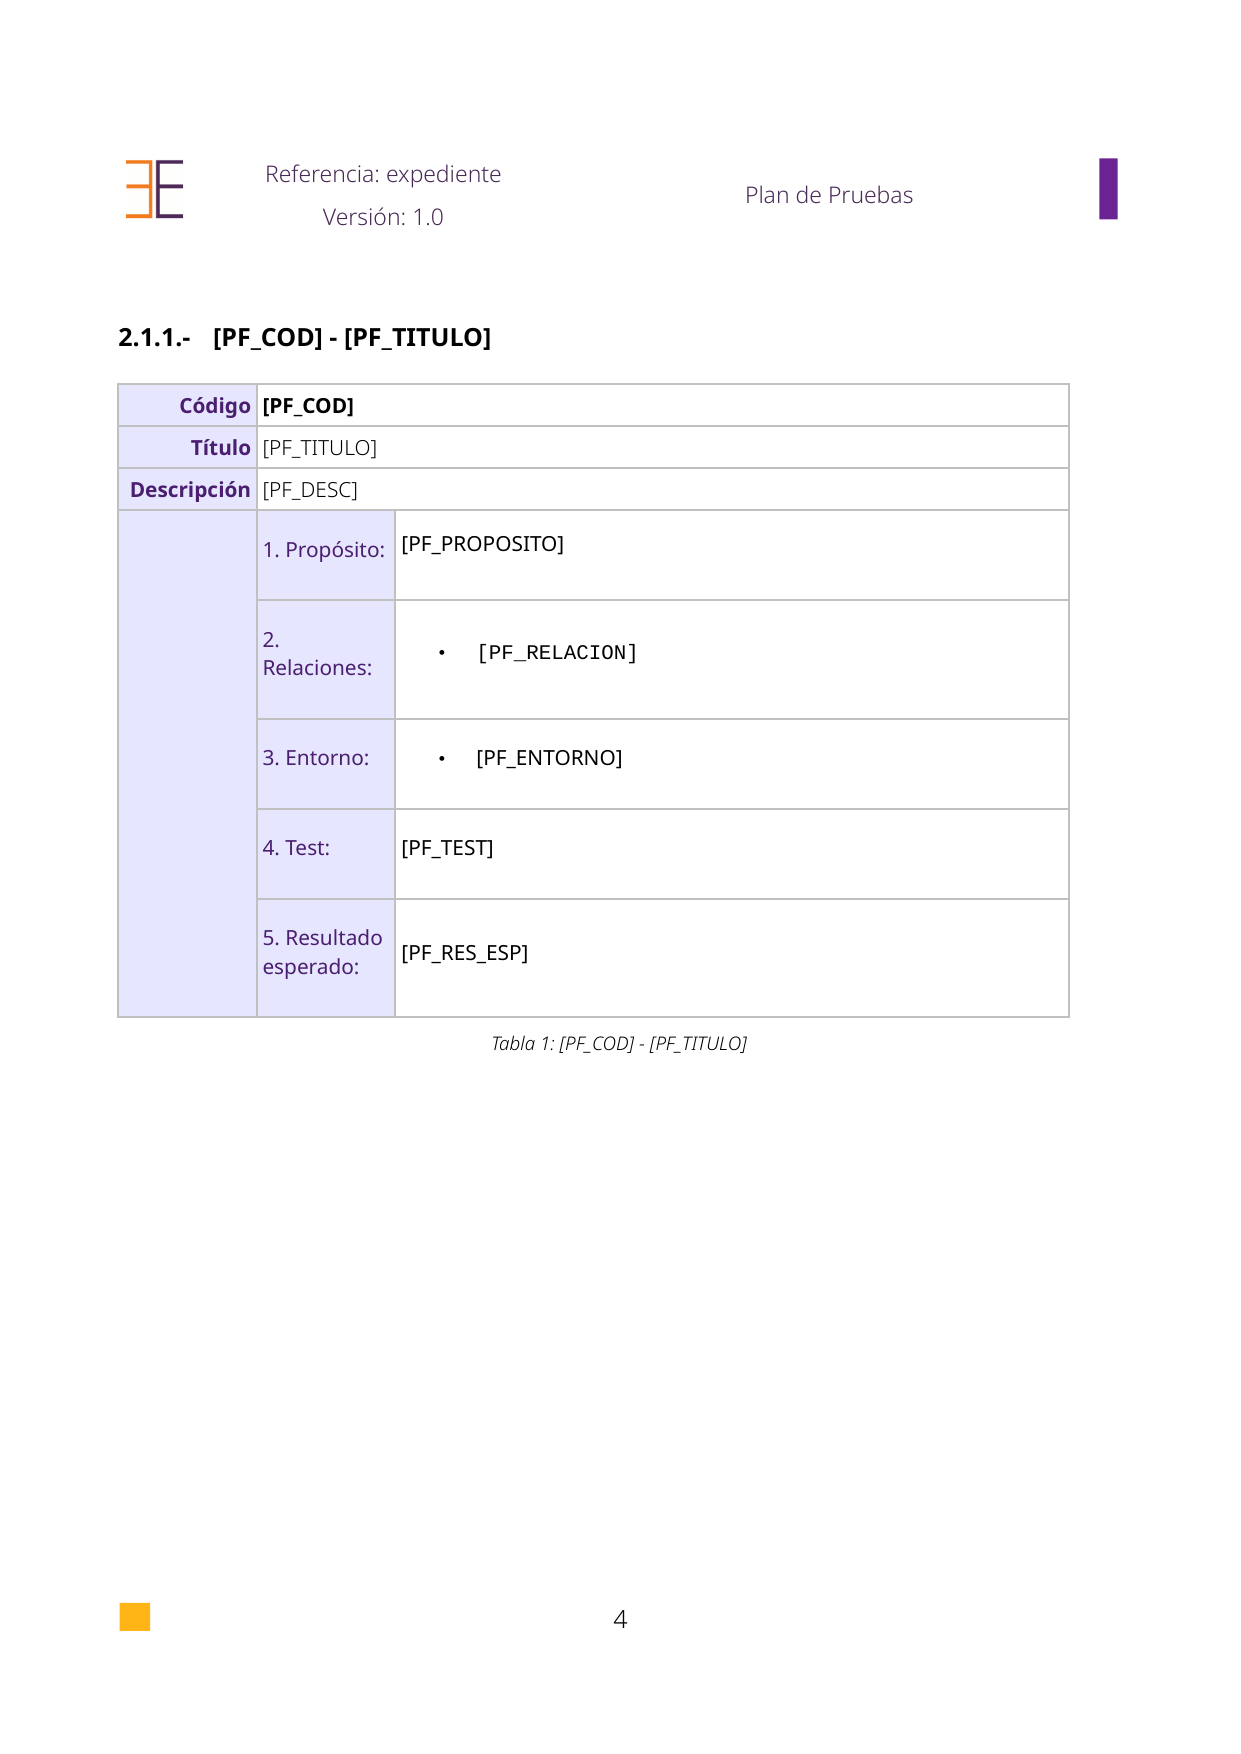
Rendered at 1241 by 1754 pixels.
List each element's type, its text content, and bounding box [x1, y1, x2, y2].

table_cell [PF_RES_ESP] [396, 900, 1068, 1016]
table_cell Descripción [119, 469, 256, 509]
table_cell 4. Test: [258, 810, 394, 898]
table_header [PF_COD] [258, 385, 1068, 425]
table_cell 2. Relaciones: [258, 601, 394, 718]
table_header Código [119, 385, 256, 425]
table_cell 5. Resultado esperado: [258, 900, 394, 1016]
text Tabla 1: [PF_COD] - [PF_TITULO] [118, 1031, 1122, 1056]
table_cell Título [119, 427, 256, 467]
table_cell [PF_TITULO] [258, 427, 1068, 467]
table_cell 3. Entorno: [258, 720, 394, 808]
table_cell [PF_ENTORNO] [396, 720, 1068, 808]
table_cell [119, 511, 256, 1016]
picture [125, 159, 184, 219]
table_cell [PF_DESC] [258, 469, 1068, 509]
table_cell [PF_RELACION] [396, 601, 1068, 718]
table_cell [PF_TEST] [396, 810, 1068, 898]
table_cell [PF_PROPOSITO] [396, 511, 1068, 599]
subtitle [PF_COD] - [PF_TITULO] [118, 319, 1122, 353]
table_cell 1. Propósito: [258, 511, 394, 599]
